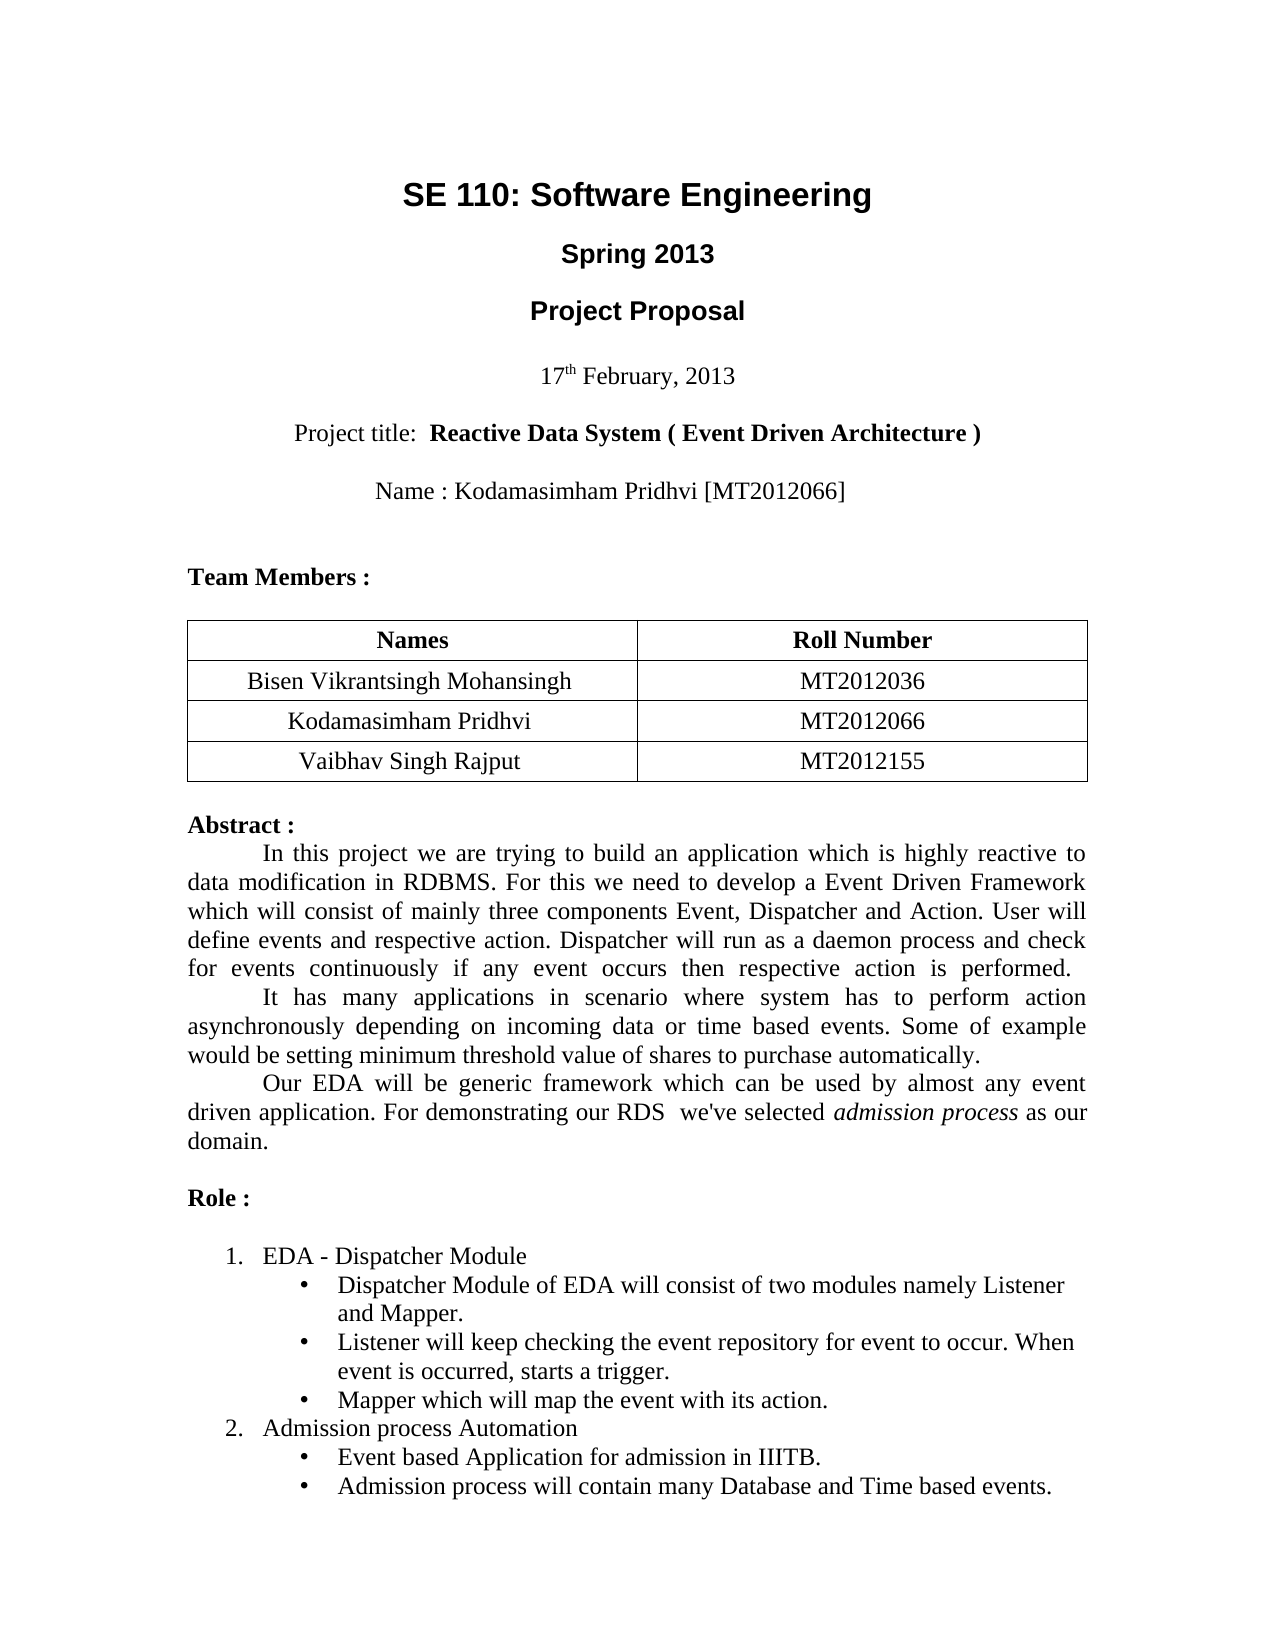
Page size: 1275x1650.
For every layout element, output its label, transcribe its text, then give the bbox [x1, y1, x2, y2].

list Dispatcher Module of EDA will consist of two modules namely Listener and Mapper. [300, 1270, 1087, 1327]
text Our EDA will be generic framework which can be used by almost any event driven application. For demonstrating our RDS we've selected admission process as our domain. [187, 1068, 1087, 1155]
subtitle SE 110: Software Engineering [187, 175, 1087, 213]
list Mapper which will map the event with its action. [300, 1385, 1087, 1413]
table_cell MT2012066 [638, 701, 1087, 741]
text Abstract : [187, 810, 1087, 838]
subtitle Spring 2013 [187, 238, 1087, 270]
text Team Members : [187, 562, 1087, 591]
subtitle Project Proposal [187, 295, 1087, 326]
text In this project we are trying to build an application which is highly reactive to data modification in RDBMS. For this we need to develop a Event Driven Framework which will consist of mainly three components Event, Dispatcher and Action. User will define events and respective action. Dispatcher will run as a daemon process and check for events continuously if any event occurs then respective action is performed. It has many applications in scenario where system has to perform action asynchronously depending on incoming data or time based events. Some of example would be setting minimum threshold value of shares to purchase automatically. [187, 838, 1087, 1068]
text 17th February, 2013 [187, 361, 1087, 390]
list EDA - Dispatcher Module [225, 1241, 1087, 1270]
text Role : [187, 1183, 1087, 1212]
text Project title: Reactive Data System ( Event Driven Architecture ) [187, 418, 1087, 447]
list Event based Application for admission in IIITB. [300, 1442, 1087, 1471]
table_cell MT2012155 [638, 742, 1087, 781]
table_cell MT2012036 [638, 661, 1087, 700]
list Admission process will contain many Database and Time based events. [300, 1471, 1087, 1500]
list Listener will keep checking the event repository for event to occur. When event is occurred, starts a trigger. [300, 1327, 1087, 1385]
list Admission process Automation [225, 1413, 1087, 1442]
text Name : Kodamasimham Pridhvi [MT2012066] [187, 476, 1087, 505]
table_cell Bisen Vikrantsingh Mohansingh [188, 661, 637, 700]
table_header Roll Number [638, 621, 1087, 660]
table_header Names [188, 621, 637, 660]
table_cell Vaibhav Singh Rajput [188, 742, 637, 781]
table_cell Kodamasimham Pridhvi [188, 701, 637, 741]
